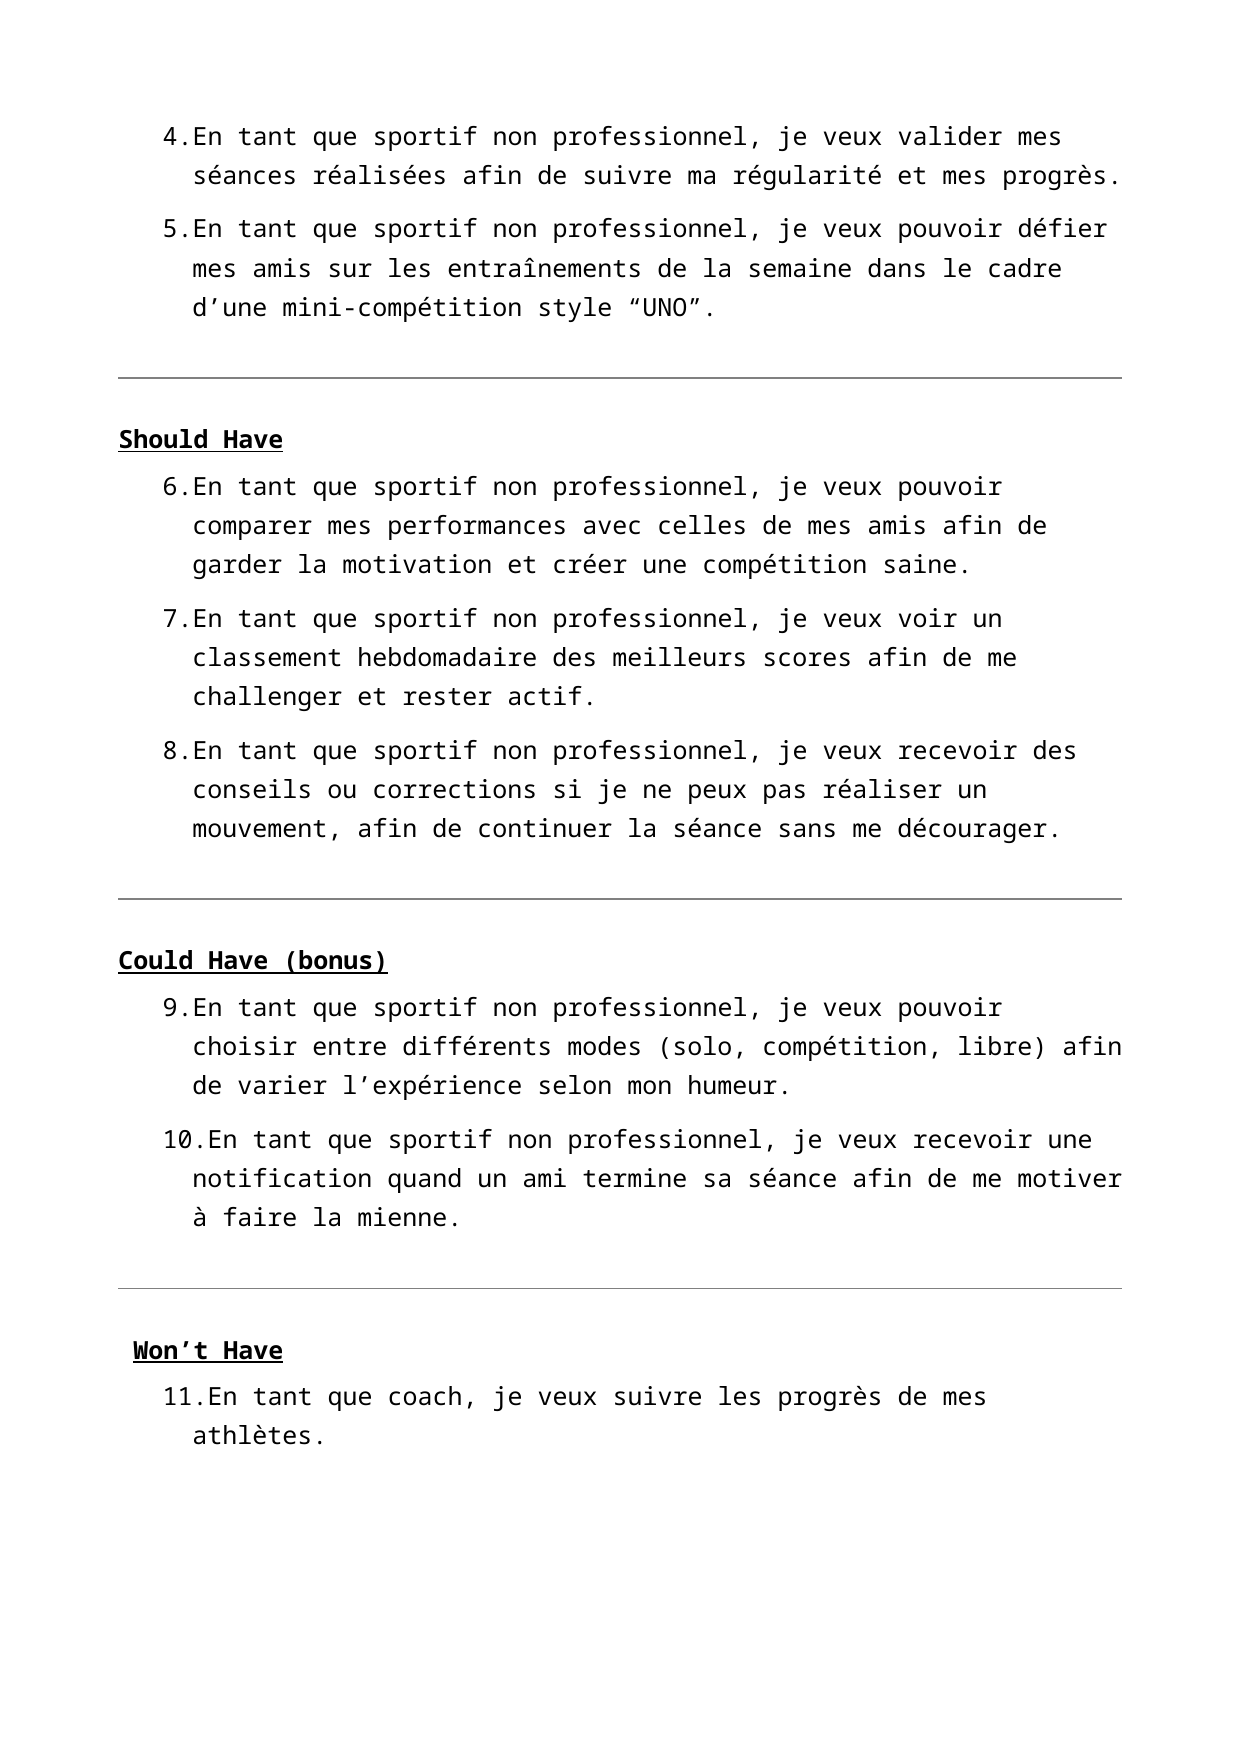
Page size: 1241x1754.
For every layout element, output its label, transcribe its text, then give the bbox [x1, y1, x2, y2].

subtitle Should Have [118, 422, 1122, 456]
subtitle Could Have (bonus) [118, 943, 1122, 977]
list En tant que sportif non professionnel, je veux pouvoir défier mes amis sur les entraînements de la semaine dans le cadre d’une mini-compétition style “UNO”. [162, 211, 1122, 323]
list En tant que sportif non professionnel, je veux recevoir une notification quand un ami termine sa séance afin de me motiver à faire la mienne. [162, 1122, 1122, 1234]
list En tant que sportif non professionnel, je veux voir un classement hebdomadaire des meilleurs scores afin de me challenger et rester actif. [162, 600, 1122, 713]
list En tant que sportif non professionnel, je veux pouvoir choisir entre différents modes (solo, compétition, libre) afin de varier l’expérience selon mon humeur. [162, 989, 1122, 1102]
list En tant que sportif non professionnel, je veux pouvoir comparer mes performances avec celles de mes amis afin de garder la motivation et créer une compétition saine. [162, 468, 1122, 581]
list En tant que sportif non professionnel, je veux recevoir des conseils ou corrections si je ne peux pas réaliser un mouvement, afin de continuer la séance sans me décourager. [162, 732, 1122, 845]
subtitle Won’t Have [118, 1332, 1122, 1366]
list En tant que coach, je veux suivre les progrès de mes athlètes. [162, 1379, 1122, 1452]
list En tant que sportif non professionnel, je veux valider mes séances réalisées afin de suivre ma régularité et mes progrès. [162, 118, 1122, 191]
